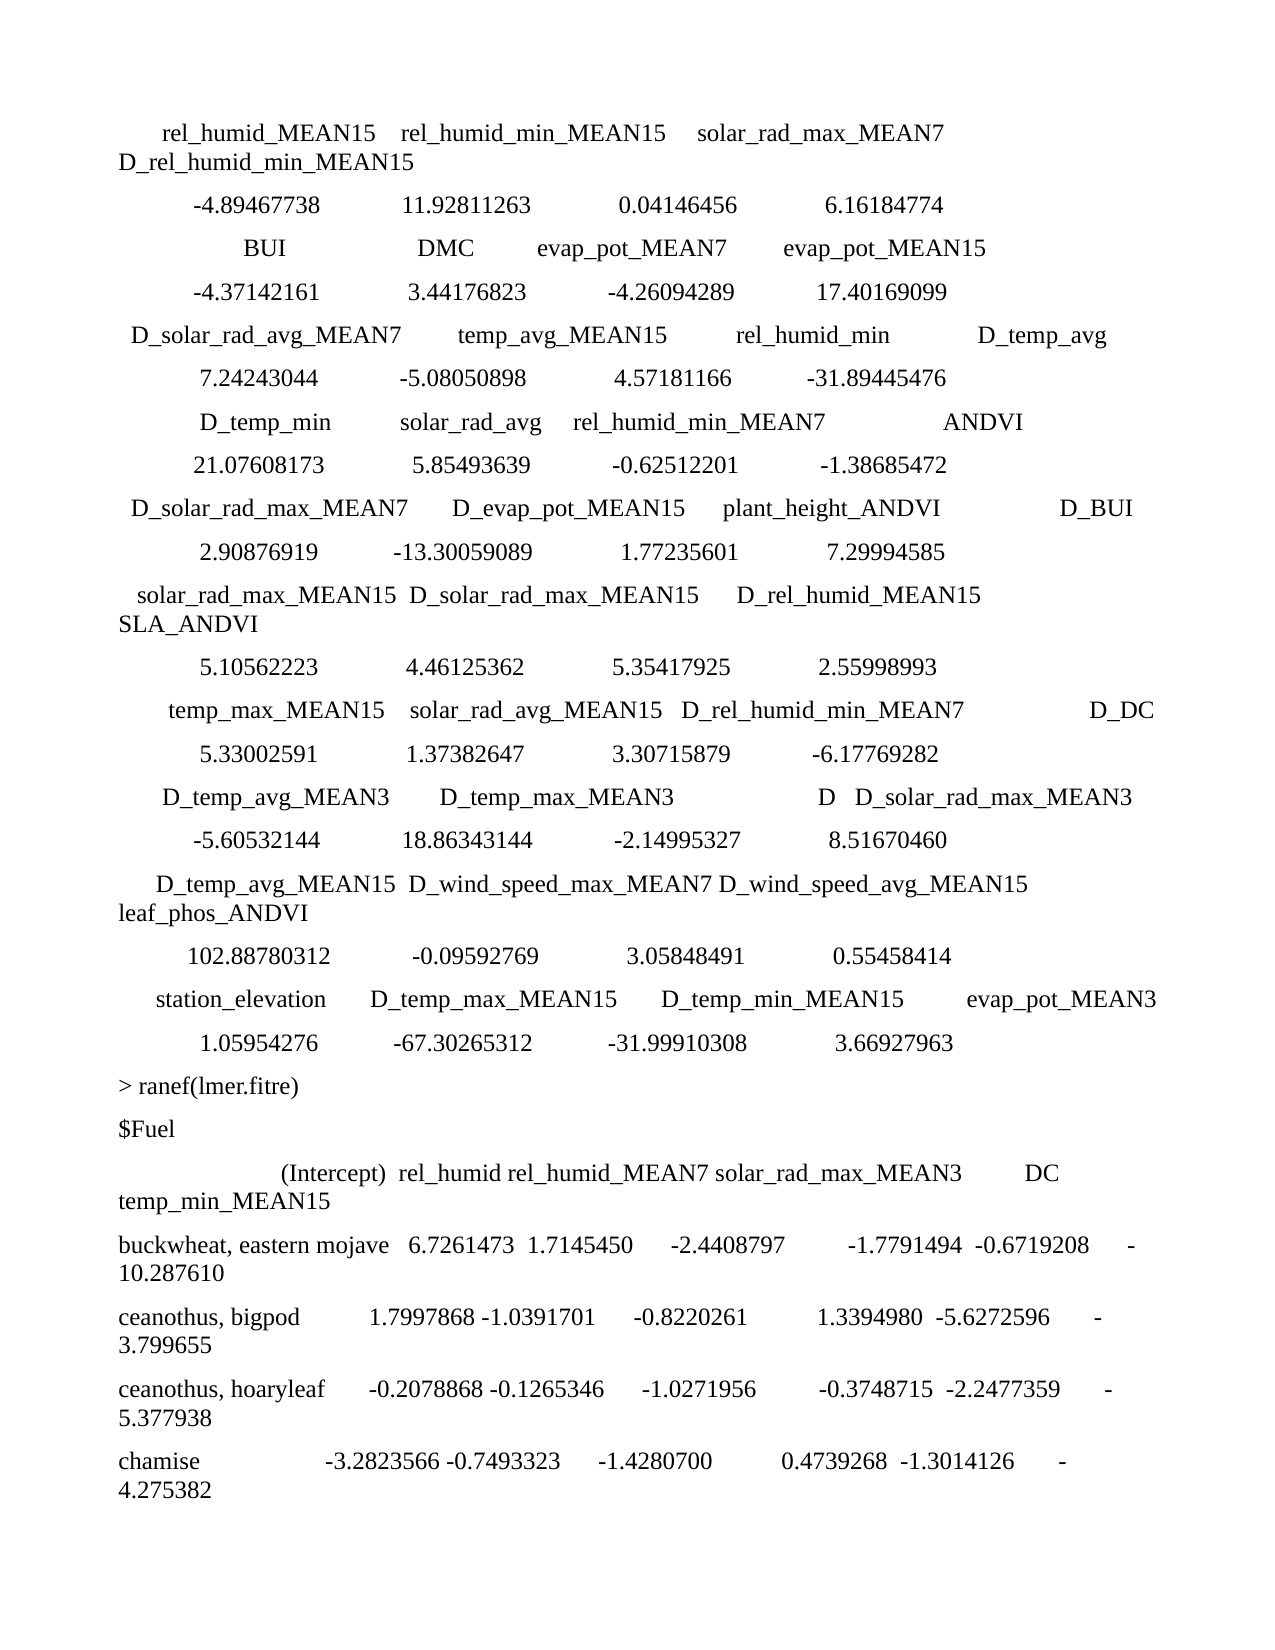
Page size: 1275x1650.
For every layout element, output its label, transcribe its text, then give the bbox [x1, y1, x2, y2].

text solar_rad_max_MEAN15 D_solar_rad_max_MEAN15 D_rel_humid_MEAN15 SLA_ANDVI [118, 580, 1157, 638]
text D_temp_avg_MEAN3 D_temp_max_MEAN3 D D_solar_rad_max_MEAN3 [118, 782, 1157, 811]
text chamise -3.2823566 -0.7493323 -1.4280700 0.4739268 -1.3014126 -4.275382 [118, 1446, 1157, 1503]
text > ranef(lmer.fitre) [118, 1071, 1157, 1100]
text buckwheat, eastern mojave 6.7261473 1.7145450 -2.4408797 -1.7791494 -0.6719208 -10.287610 [118, 1230, 1157, 1287]
text ceanothus, hoaryleaf -0.2078868 -0.1265346 -1.0271956 -0.3748715 -2.2477359 -5.377938 [118, 1374, 1157, 1431]
text station_elevation D_temp_max_MEAN15 D_temp_min_MEAN15 evap_pot_MEAN3 [118, 984, 1157, 1013]
text -5.60532144 18.86343144 -2.14995327 8.51670460 [118, 826, 1157, 854]
text D_temp_min solar_rad_avg rel_humid_min_MEAN7 ANDVI [118, 407, 1157, 436]
text D_temp_avg_MEAN15 D_wind_speed_max_MEAN7 D_wind_speed_avg_MEAN15 leaf_phos_ANDVI [118, 869, 1157, 926]
text D_solar_rad_max_MEAN7 D_evap_pot_MEAN15 plant_height_ANDVI D_BUI [118, 493, 1157, 522]
text 102.88780312 -0.09592769 3.05848491 0.55458414 [118, 941, 1157, 970]
text $Fuel [118, 1114, 1157, 1143]
text 21.07608173 5.85493639 -0.62512201 -1.38685472 [118, 450, 1157, 479]
text 1.05954276 -67.30265312 -31.99910308 3.66927963 [118, 1028, 1157, 1056]
text ceanothus, bigpod 1.7997868 -1.0391701 -0.8220261 1.3394980 -5.6272596 -3.799655 [118, 1302, 1157, 1359]
text 2.90876919 -13.30059089 1.77235601 7.29994585 [118, 537, 1157, 566]
text BUI DMC evap_pot_MEAN7 evap_pot_MEAN15 [118, 233, 1157, 262]
text temp_max_MEAN15 solar_rad_avg_MEAN15 D_rel_humid_min_MEAN7 D_DC [118, 696, 1157, 724]
text D_solar_rad_avg_MEAN7 temp_avg_MEAN15 rel_humid_min D_temp_avg [118, 320, 1157, 349]
text 5.10562223 4.46125362 5.35417925 2.55998993 [118, 652, 1157, 681]
text 7.24243044 -5.08050898 4.57181166 -31.89445476 [118, 363, 1157, 392]
text -4.37142161 3.44176823 -4.26094289 17.40169099 [118, 277, 1157, 306]
text -4.89467738 11.92811263 0.04146456 6.16184774 [118, 190, 1157, 219]
text (Intercept) rel_humid rel_humid_MEAN7 solar_rad_max_MEAN3 DC temp_min_MEAN15 [118, 1158, 1157, 1215]
text 5.33002591 1.37382647 3.30715879 -6.17769282 [118, 739, 1157, 768]
text rel_humid_MEAN15 rel_humid_min_MEAN15 solar_rad_max_MEAN7 D_rel_humid_min_MEAN15 [118, 118, 1157, 176]
